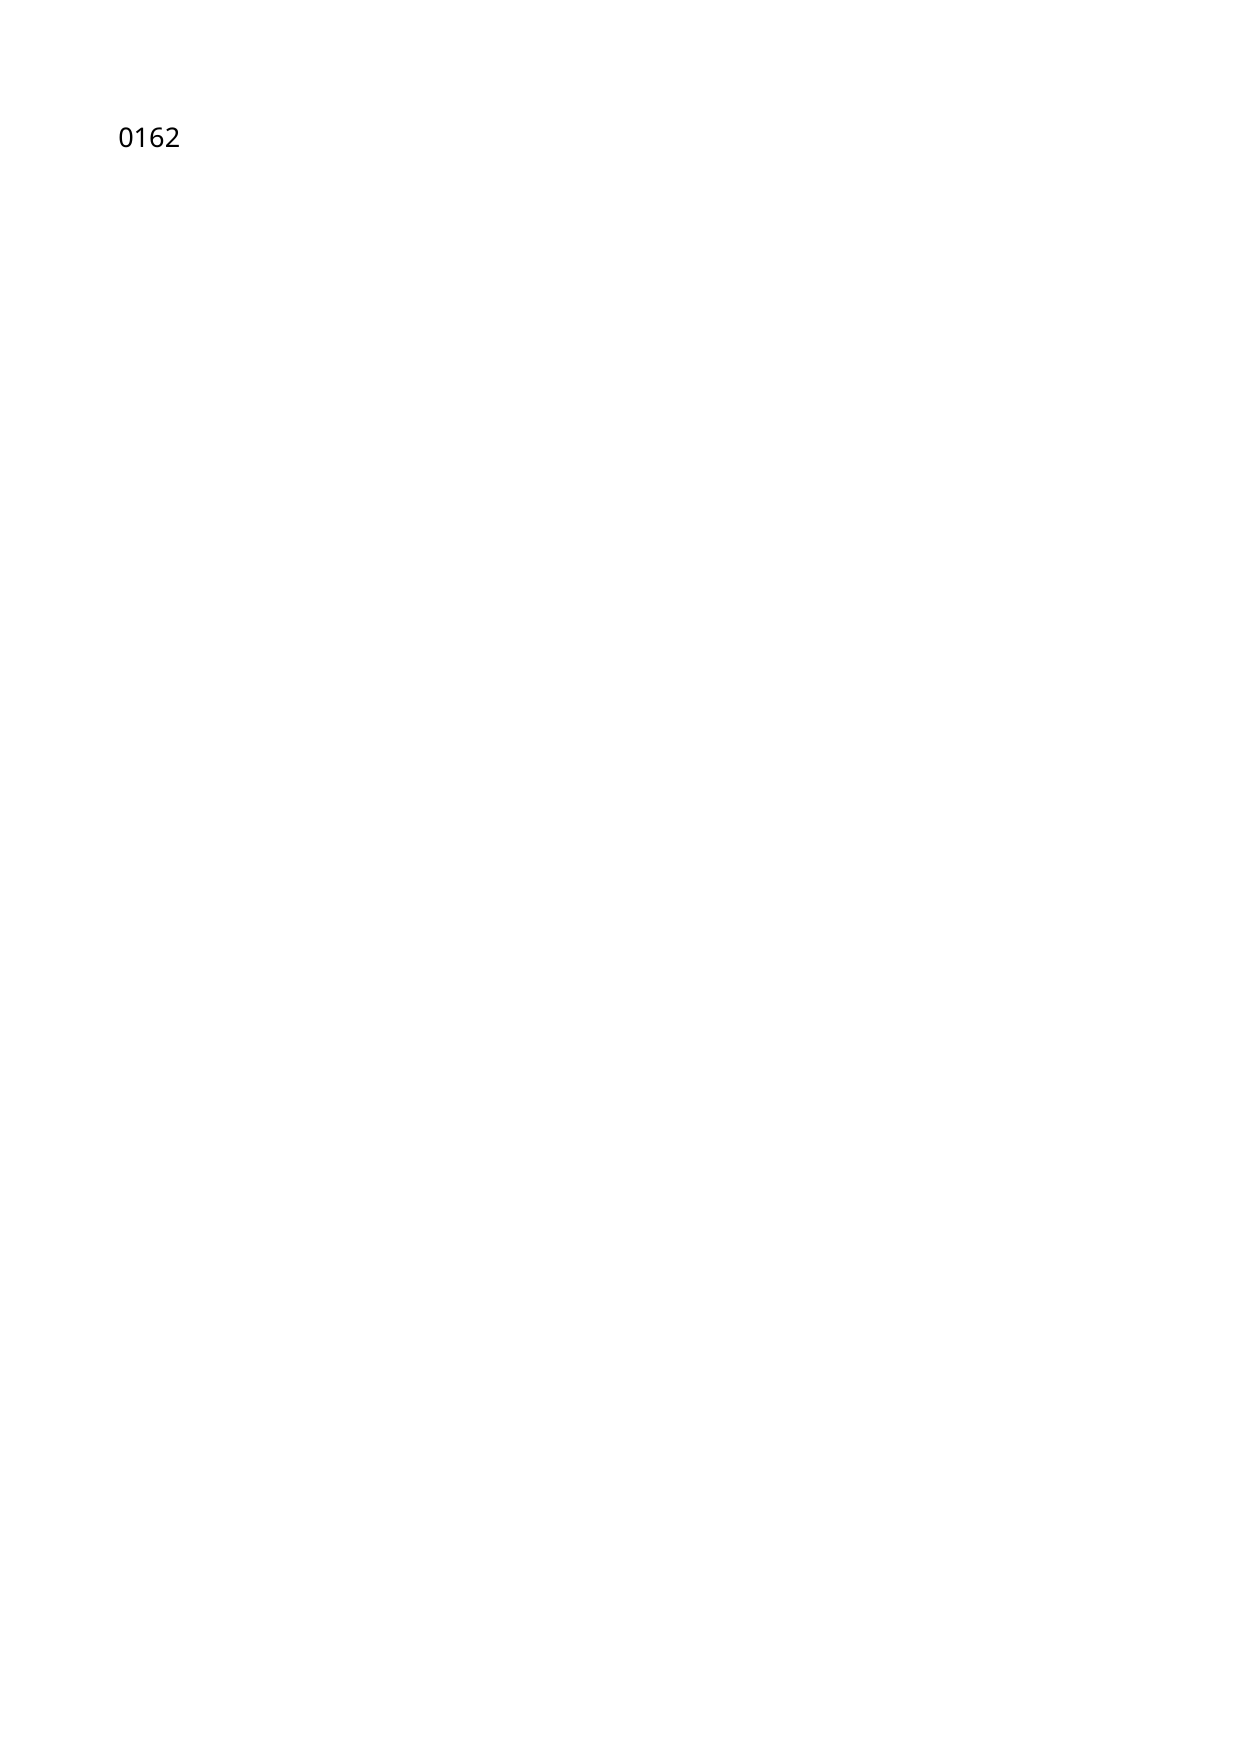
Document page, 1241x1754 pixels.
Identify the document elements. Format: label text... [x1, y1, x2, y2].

text 0162 [118, 118, 1122, 155]
